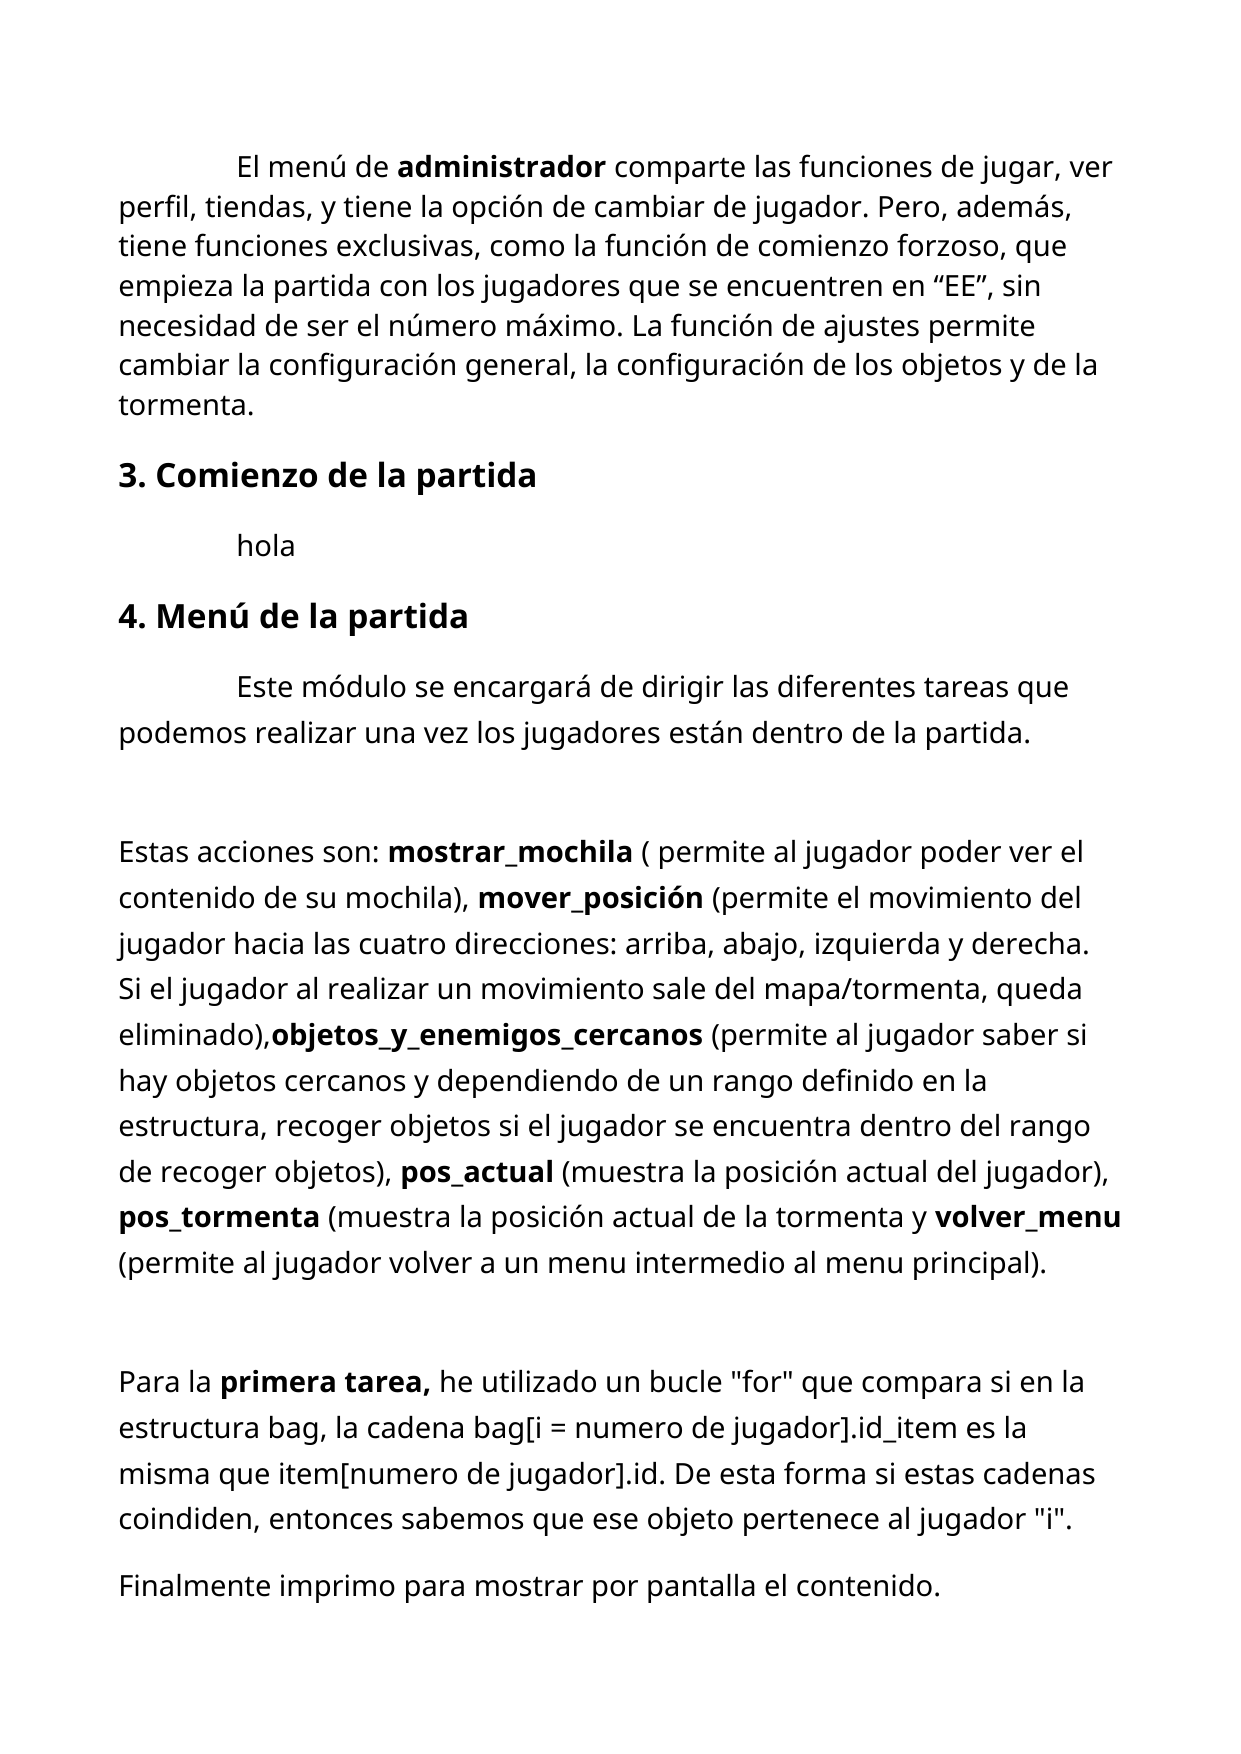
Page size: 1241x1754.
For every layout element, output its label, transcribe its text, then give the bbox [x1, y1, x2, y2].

text 3. Comienzo de la partida [118, 452, 1122, 497]
text Este módulo se encargará de dirigir las diferentes tareas que podemos realizar una vez los jugadores están dentro de la partida. [118, 667, 1122, 752]
text hola [118, 525, 1122, 565]
text Finalmente imprimo para mostrar por pantalla el contenido. [118, 1565, 1122, 1605]
text El menú de administrador comparte las funciones de jugar, ver perfil, tiendas, y tiene la opción de cambiar de jugador. Pero, además, tiene funciones exclusivas, como la función de comienzo forzoso, que empieza la partida con los jugadores que se encuentren en “EE”, sin necesidad de ser el número máximo. La función de ajustes permite cambiar la configuración general, la configuración de los objetos y de la tormenta. [118, 146, 1122, 424]
text 4. Menú de la partida [118, 593, 1122, 638]
text Estas acciones son: mostrar_mochila ( permite al jugador poder ver el contenido de su mochila), mover_posición (permite el movimiento del jugador hacia las cuatro direcciones: arriba, abajo, izquierda y derecha. Si el jugador al realizar un movimiento sale del mapa/tormenta, queda eliminado),objetos_y_enemigos_cercanos (permite al jugador saber si hay objetos cercanos y dependiendo de un rango definido en la estructura, recoger objetos si el jugador se encuentra dentro del rango de recoger objetos), pos_actual (muestra la posición actual del jugador), pos_tormenta (muestra la posición actual de la tormenta y volver_menu (permite al jugador volver a un menu intermedio al menu principal). [118, 832, 1122, 1282]
text Para la primera tarea, he utilizado un bucle "for" que compara si en la estructura bag, la cadena bag[i = numero de jugador].id_item es la misma que item[numero de jugador].id. De esta forma si estas cadenas coindiden, entonces sabemos que ese objeto pertenece al jugador "i". [118, 1362, 1122, 1538]
